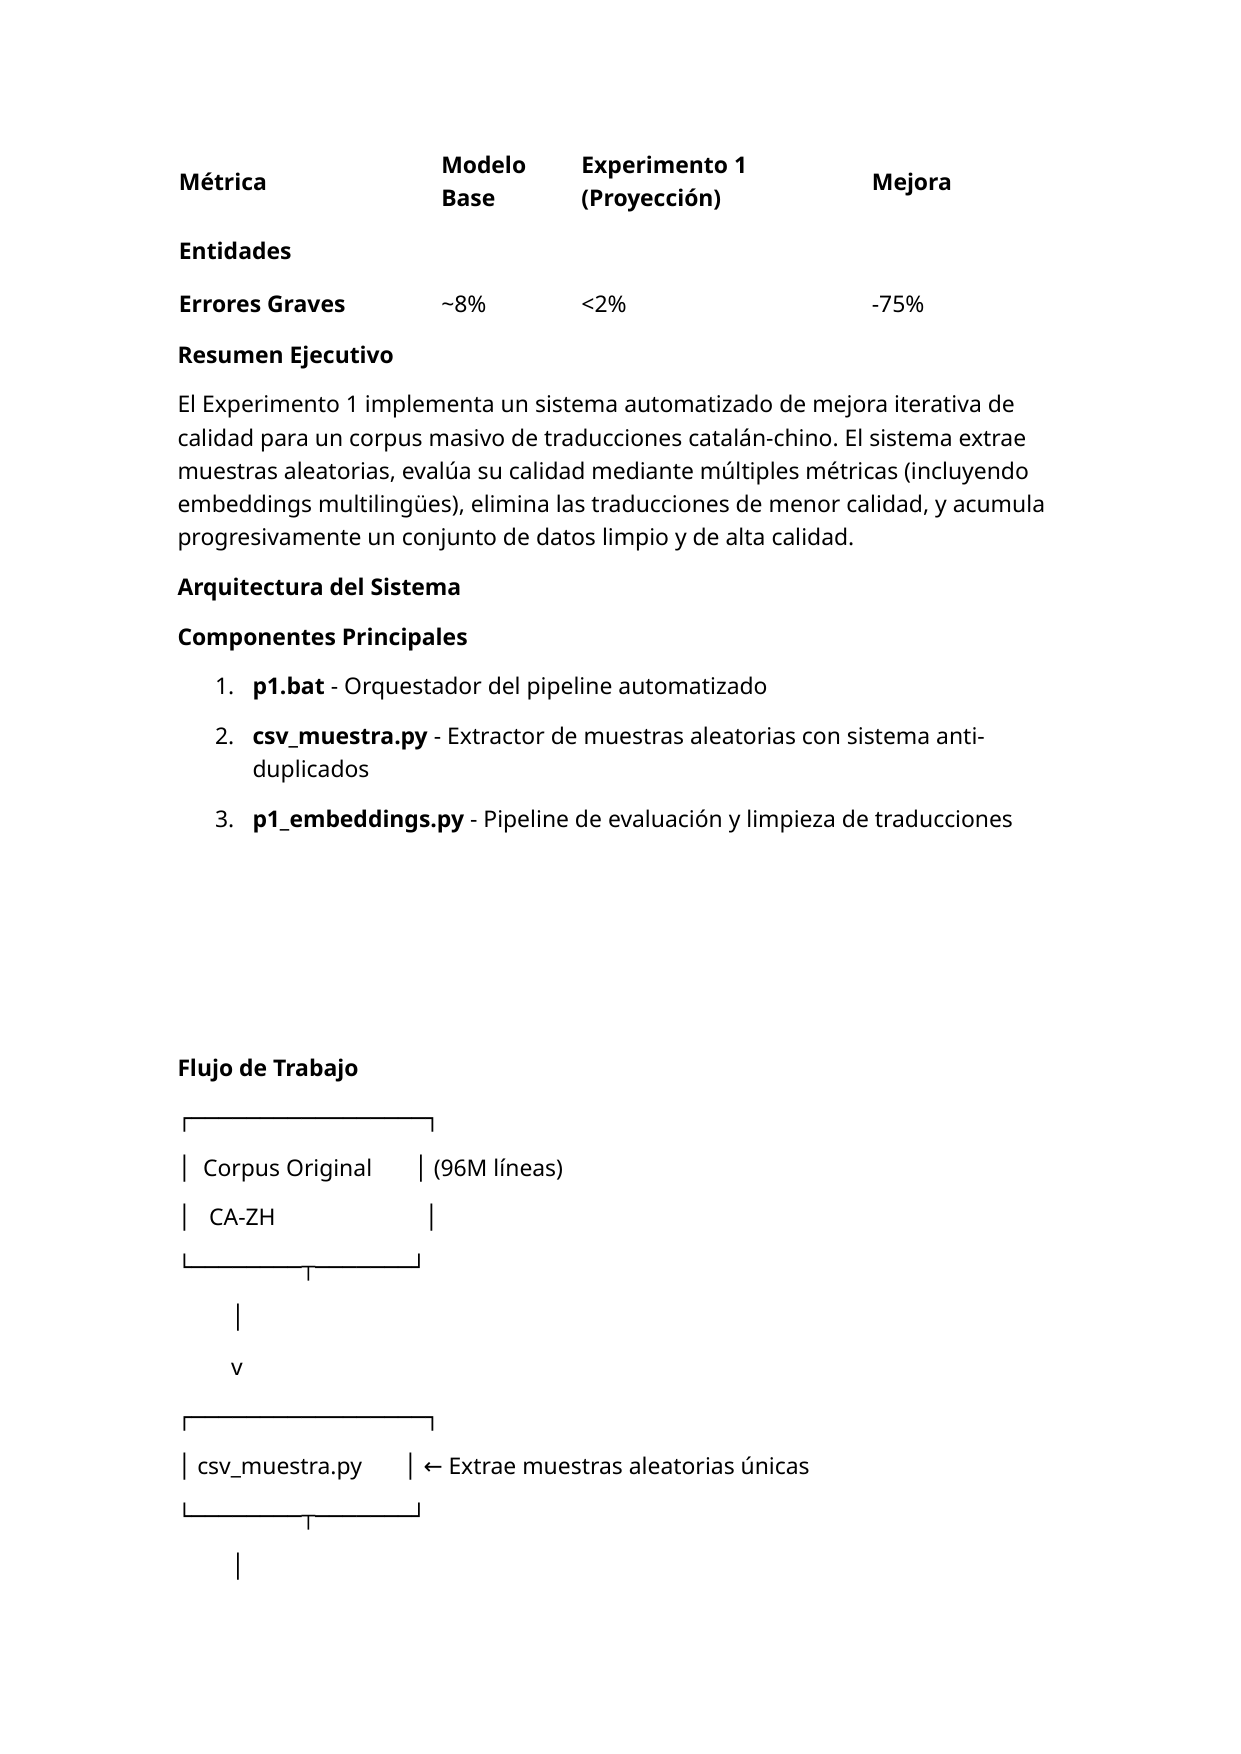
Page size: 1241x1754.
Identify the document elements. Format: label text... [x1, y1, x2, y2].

text ┌─────────────────┐ [177, 1102, 1063, 1133]
list p1.bat - Orquestador del pipeline automatizado [215, 670, 1063, 701]
table_cell [870, 233, 966, 286]
text Flujo de Trabajo [177, 1052, 1063, 1083]
table_cell [580, 233, 870, 286]
text │ csv_muestra.py │ ← Extrae muestras aleatorias únicas [177, 1450, 1063, 1481]
table_header Experimento 1 (Proyección) [580, 148, 870, 233]
table_cell Errores Graves [177, 286, 439, 338]
text ┌─────────────────┐ [177, 1400, 1063, 1432]
text El Experimento 1 implementa un sistema automatizado de mejora iterativa de calidad para un corpus masivo de traducciones catalán-chino. El sistema extrae muestras aleatorias, evalúa su calidad mediante múltiples métricas (incluyendo embeddings multilingües), elimina las traducciones de menor calidad, y acumula progresivamente un conjunto de datos limpio y de alta calidad. [177, 388, 1063, 552]
table_header Modelo Base [440, 148, 579, 233]
text │ Corpus Original │ (96M líneas) [177, 1151, 1063, 1183]
table_cell [440, 233, 579, 286]
text └────────┬───────┘ [177, 1500, 1063, 1531]
text │ [177, 1301, 1063, 1332]
table_cell Entidades [177, 233, 439, 286]
text Arquitectura del Sistema [177, 571, 1063, 602]
table_cell ~8% [440, 286, 579, 338]
list csv_muestra.py - Extractor de muestras aleatorias con sistema anti-duplicados [215, 720, 1063, 784]
text Resumen Ejecutivo [177, 338, 1063, 370]
text └────────┬───────┘ [177, 1251, 1063, 1282]
list p1_embeddings.py - Pipeline de evaluación y limpieza de traducciones [215, 803, 1063, 834]
text │ CA-ZH │ [177, 1201, 1063, 1232]
table_cell -75% [870, 286, 966, 338]
text Componentes Principales [177, 620, 1063, 652]
text v [177, 1351, 1063, 1382]
table_header Métrica [177, 148, 439, 233]
text │ [177, 1550, 1063, 1581]
table_header Mejora [870, 148, 966, 233]
table_cell <2% [580, 286, 870, 338]
